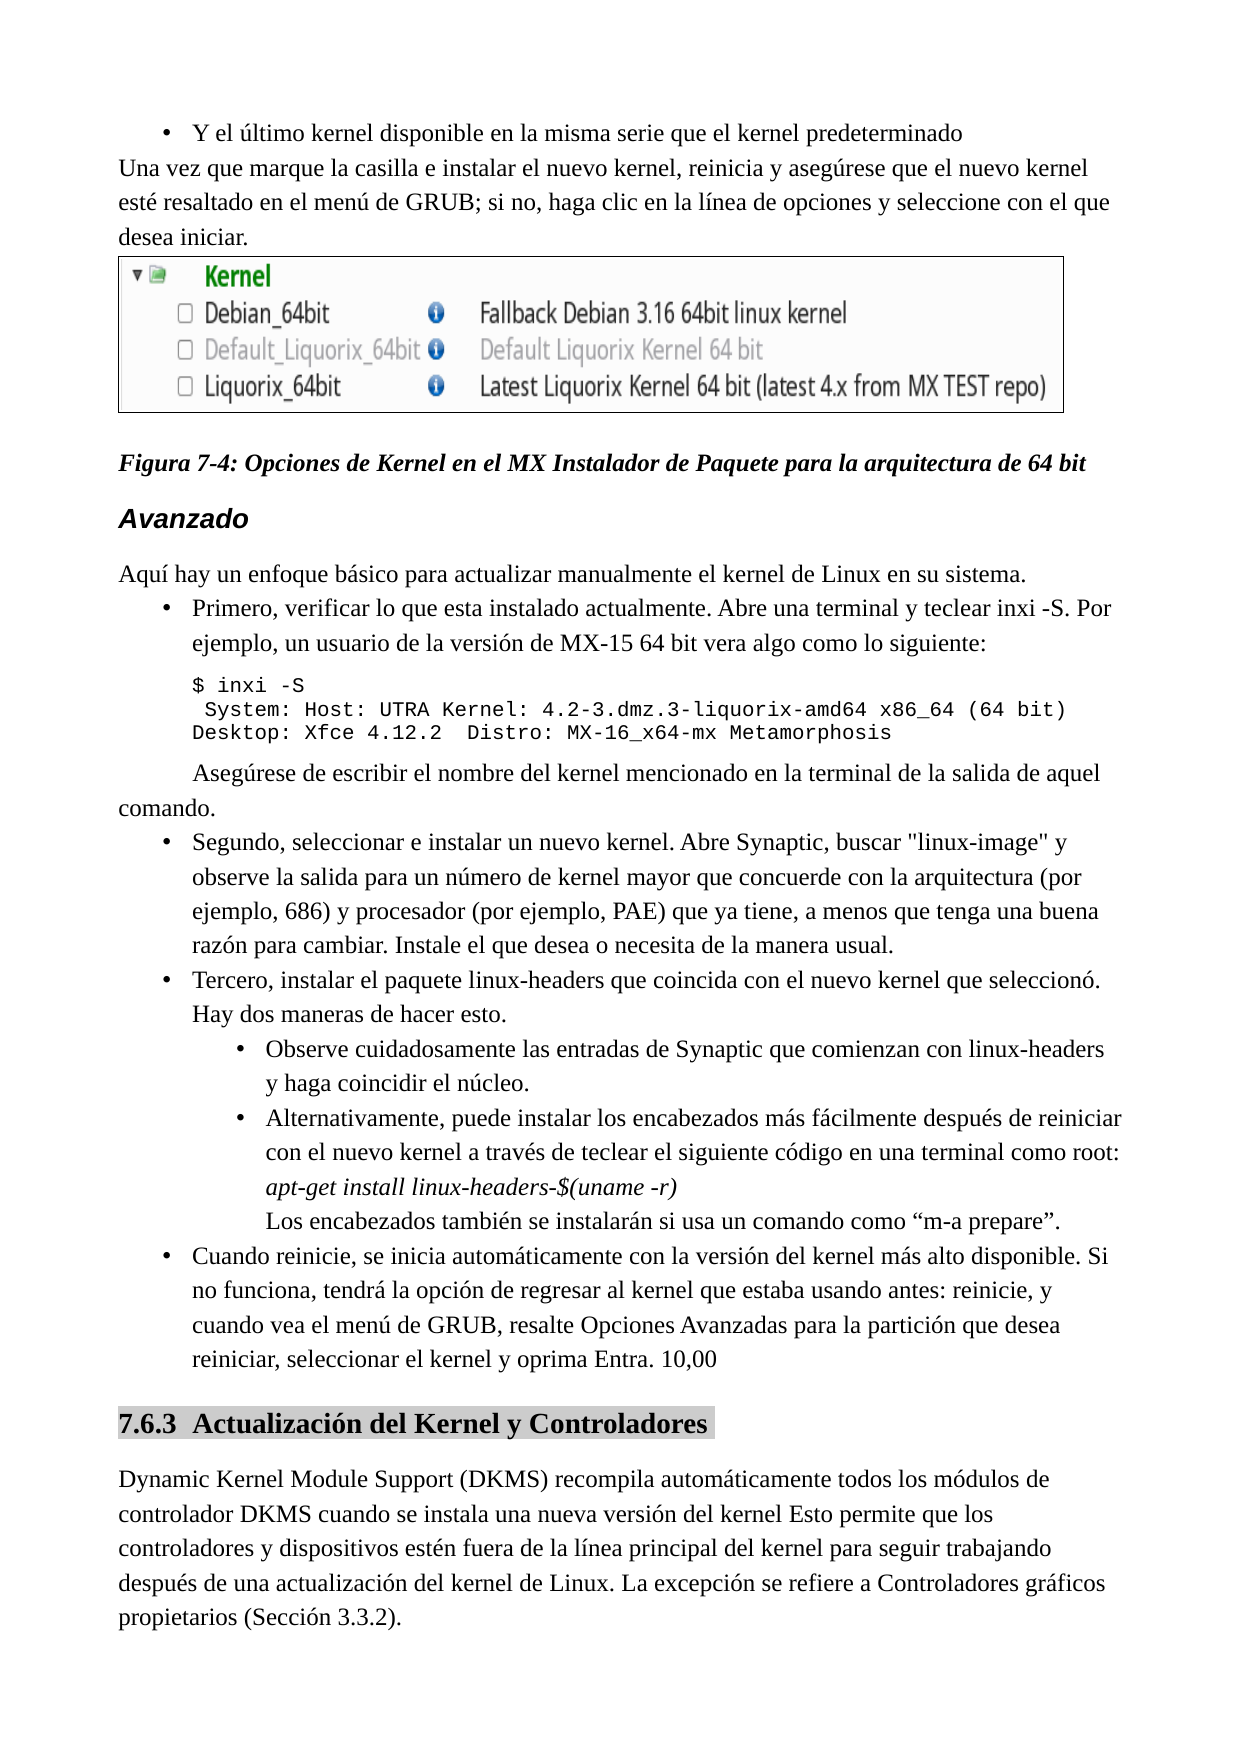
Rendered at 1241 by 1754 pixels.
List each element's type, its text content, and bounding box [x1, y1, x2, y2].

text Aquí hay un enfoque básico para actualizar manualmente el kernel de Linux en su sistema. [118, 559, 1122, 588]
list Los encabezados también se instalarán si usa un comando como “m-a prepare”. [236, 1206, 1122, 1235]
list Segundo, seleccionar e instalar un nuevo kernel. Abre Synaptic, buscar "linux-image" y observe la salida para un número de kernel mayor que concuerde con la arquitectura (por ejemplo, 686) y procesador (por ejemplo, PAE) que ya tiene, a menos que tenga una buena razón para cambiar. Instale el que desea o necesita de la manera usual. [162, 827, 1122, 959]
text Una vez que marque la casilla e instalar el nuevo kernel, reinicia y asegúrese que el nuevo kernel esté resaltado en el menú de GRUB; si no, haga clic en la línea de opciones y seleccione con el que desea iniciar. [118, 153, 1122, 250]
picture [121, 259, 1060, 410]
list Cuando reinicie, se inicia automáticamente con la versión del kernel más alto disponible. Si no funciona, tendrá la opción de regresar al kernel que estaba usando antes: reinicie, y cuando vea el menú de GRUB, resalte Opciones Avanzadas para la partición que desea reiniciar, seleccionar el kernel y oprima Entra. 10,00 [162, 1241, 1122, 1373]
list $ inxi -S System: Host: UTRA Kernel: 4.2-3.dmz.3-liquorix-amd64 x86_64 (64 bit) Desktop: Xfce 4.12.2 Distro: MX-16_x64-mx Metamorphosis [162, 675, 1122, 746]
list Tercero, instalar el paquete linux-headers que coincida con el nuevo kernel que seleccionó. Hay dos maneras de hacer esto. [162, 965, 1122, 1028]
text Dynamic Kernel Module Support (DKMS) recompila automáticamente todos los módulos de controlador DKMS cuando se instala una nueva versión del kernel Esto permite que los controladores y dispositivos estén fuera de la línea principal del kernel para seguir trabajando después de una actualización del kernel de Linux. La excepción se refiere a Controladores gráficos propietarios (Sección 3.3.2). [118, 1464, 1122, 1631]
text Figura 7-4: Opciones de Kernel en el MX Instalador de Paquete para la arquitectura de 64 bit [118, 448, 1122, 477]
list Primero, verificar lo que esta instalado actualmente. Abre una terminal y teclear inxi -S. Por ejemplo, un usuario de la versión de MX-15 64 bit vera algo como lo siguiente: [162, 593, 1122, 657]
list Y el último kernel disponible en la misma serie que el kernel predeterminado [162, 118, 1122, 147]
list Observe cuidadosamente las entradas de Synaptic que comienzan con linux-headers y haga coincidir el núcleo. [236, 1034, 1122, 1097]
subtitle 7.6.3 Actualización del Kernel y Controladores [715, 1406, 1122, 1439]
list Alternativamente, puede instalar los encabezados más fácilmente después de reiniciar con el nuevo kernel a través de teclear el siguiente código en una terminal como root: apt-get install linux-headers-$(uname -r) [236, 1103, 1122, 1201]
subtitle Avanzado [118, 502, 1122, 534]
text Asegúrese de escribir el nombre del kernel mencionado en la terminal de la salida de aquel comando. [118, 758, 1122, 821]
